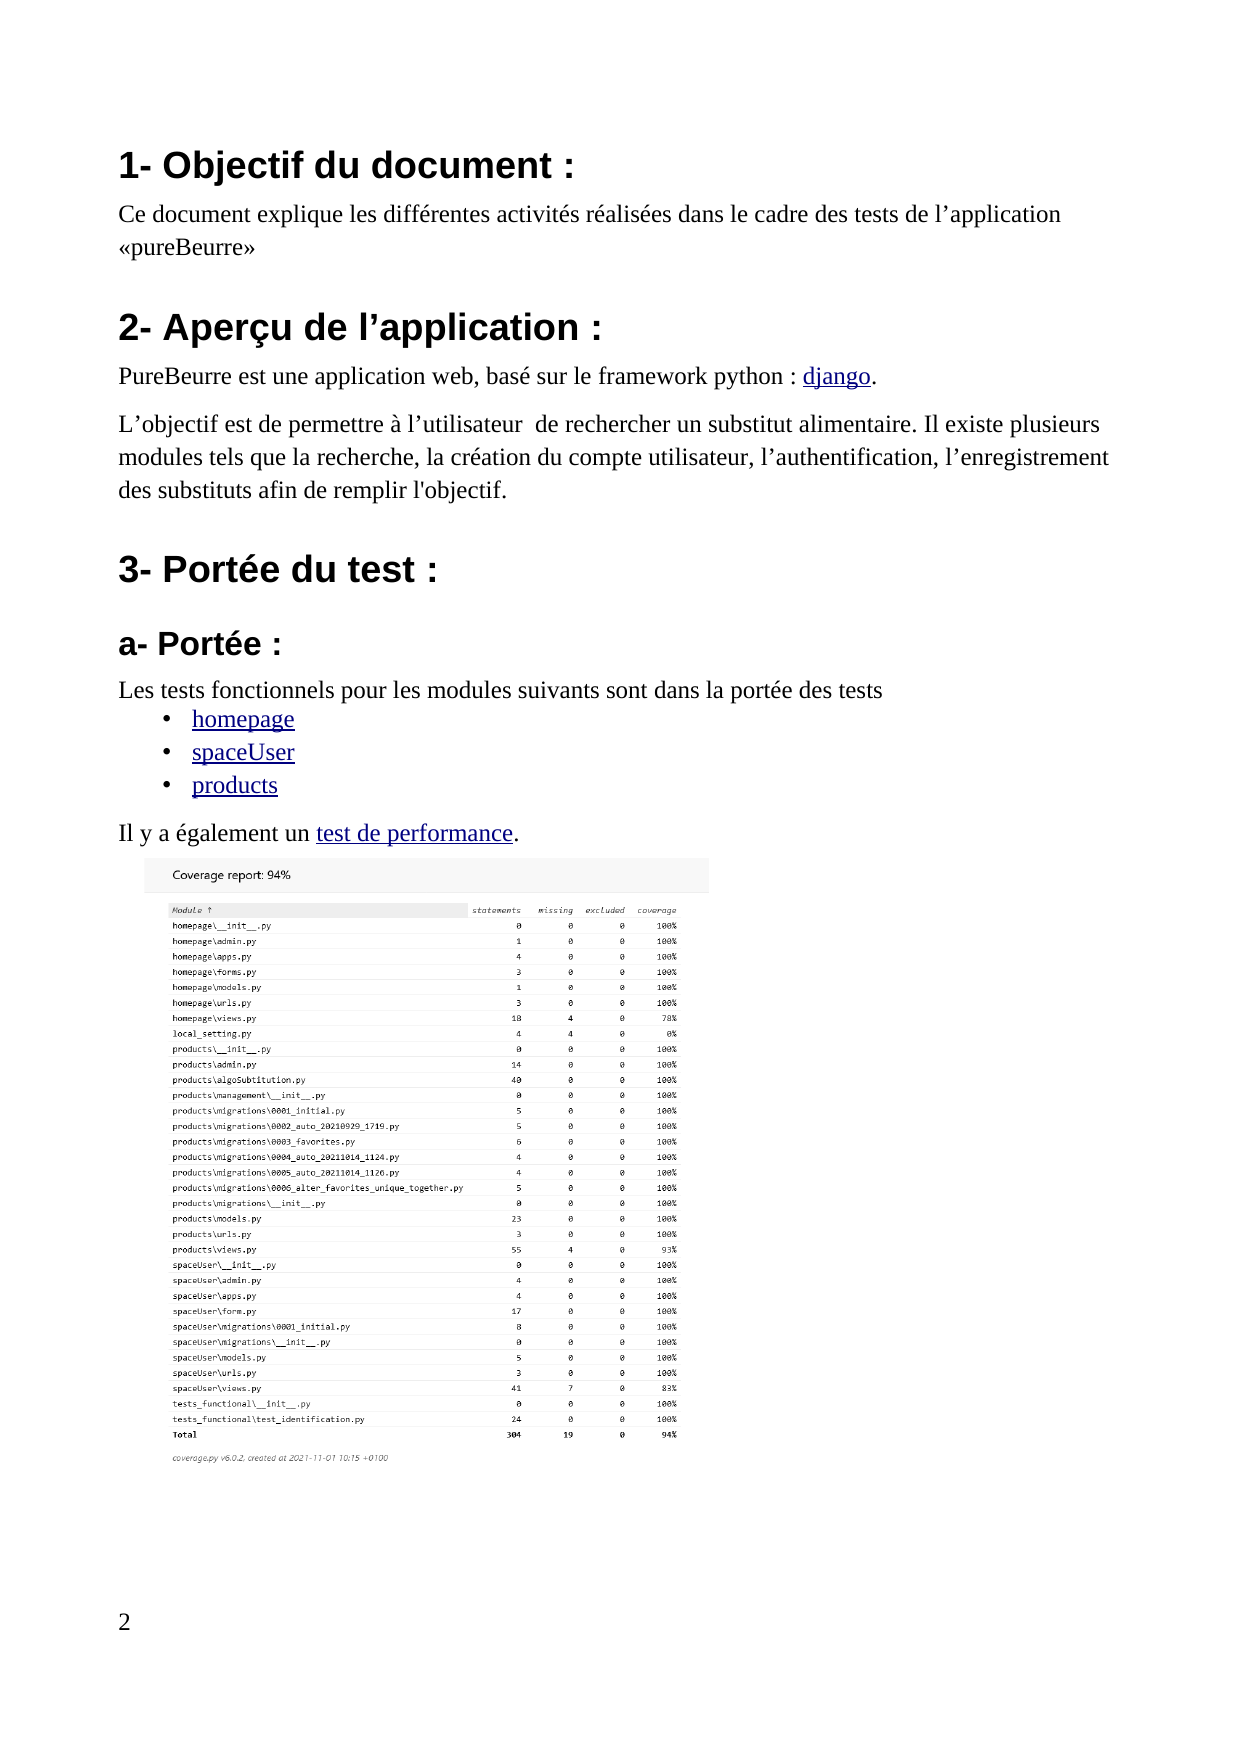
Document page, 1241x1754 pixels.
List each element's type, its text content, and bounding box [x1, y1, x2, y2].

list spaceUser [162, 737, 1122, 766]
text PureBeurre est une application web, basé sur le framework python : django. [118, 361, 1122, 390]
text Il y a également un test de performance. [118, 818, 1122, 847]
subtitle 1- Objectif du document : [118, 143, 1122, 187]
text L’objectif est de permettre à l’utilisateur de rechercher un substitut alimentaire. Il existe plusieurs modules tels que la recherche, la création du compte utilisateur, l’authentification, l’enregistrement des substituts afin de remplir l'objectif. [118, 409, 1122, 503]
text Ce document explique les différentes activités réalisées dans le cadre des tests de l’application «pureBeurre» [118, 199, 1122, 261]
subtitle a- Portée : [118, 624, 1122, 663]
text Les tests fonctionnels pour les modules suivants sont dans la portée des tests [118, 675, 1122, 704]
list homepage [162, 704, 1122, 733]
subtitle 2- Aperçu de l’application : [118, 305, 1122, 348]
subtitle 3- Portée du test : [118, 547, 1122, 591]
picture [144, 858, 709, 1468]
list products [162, 770, 1122, 799]
